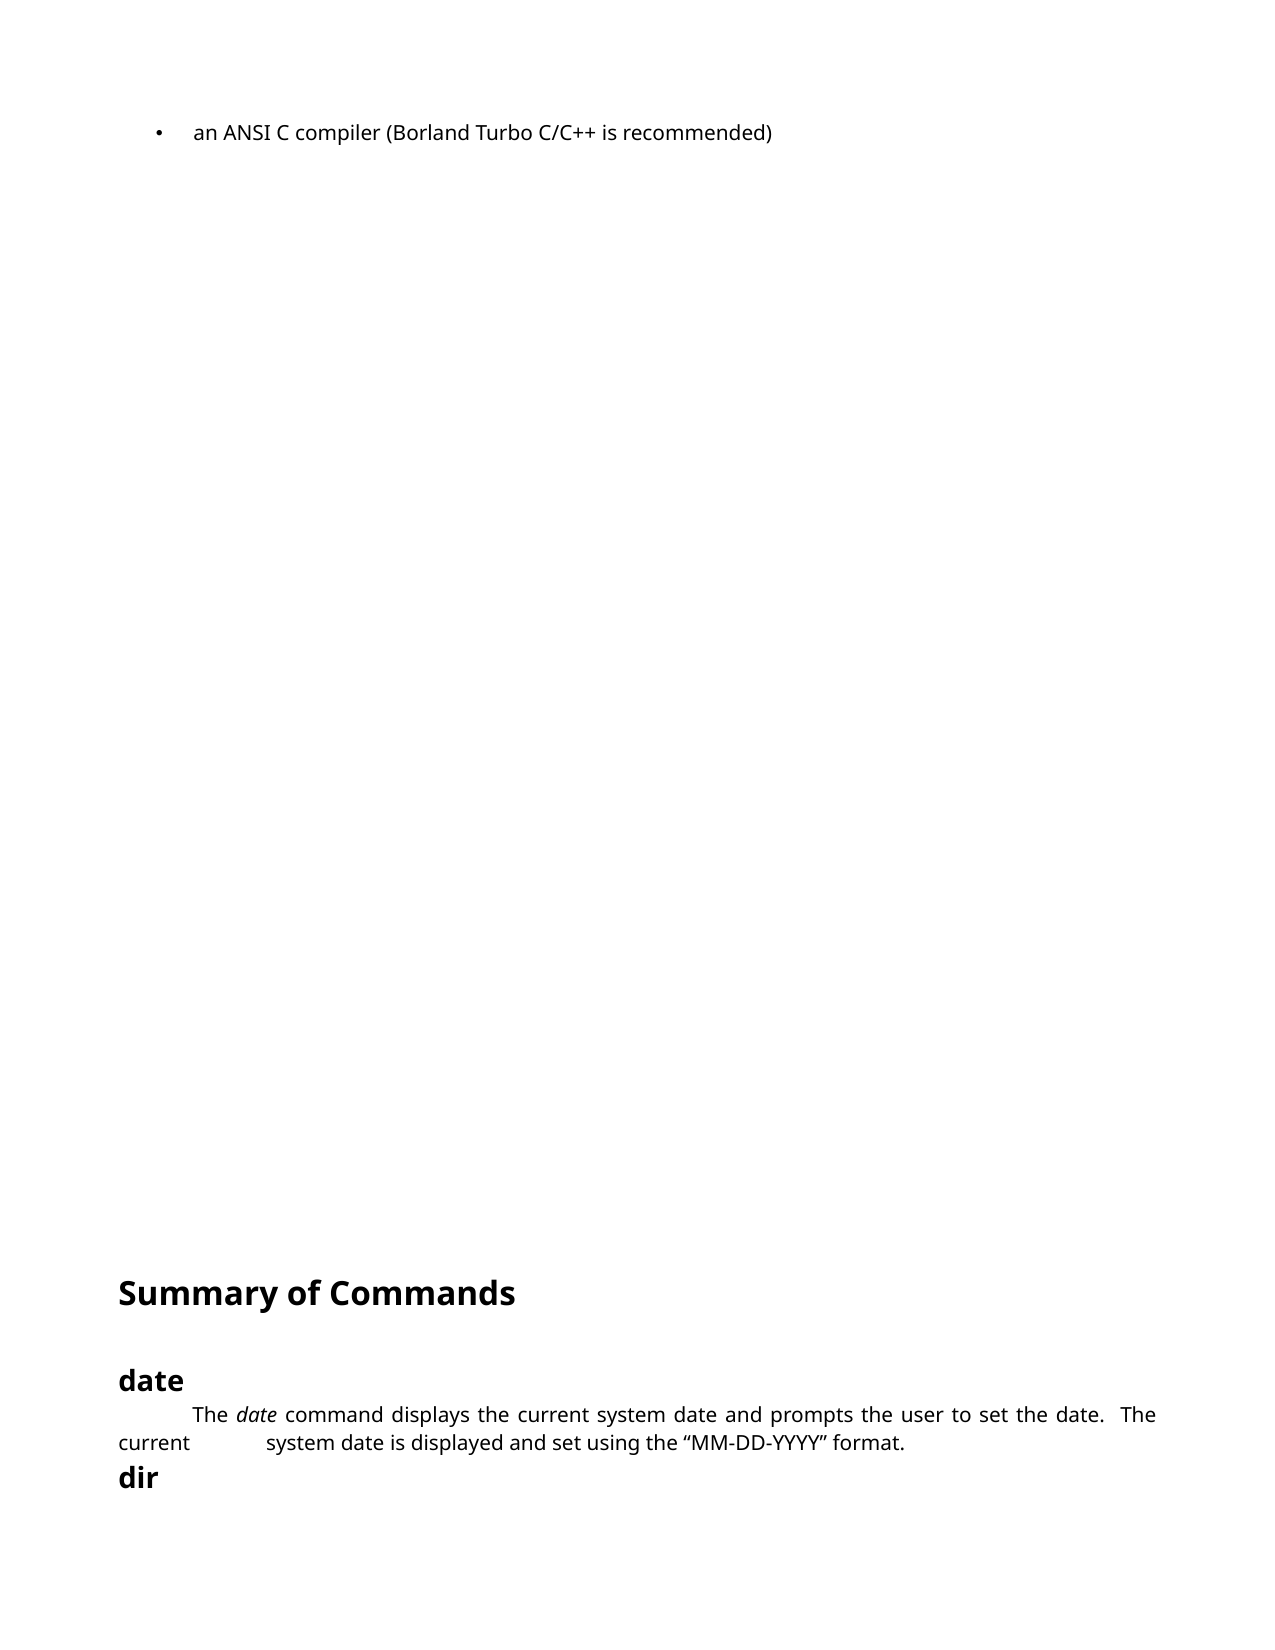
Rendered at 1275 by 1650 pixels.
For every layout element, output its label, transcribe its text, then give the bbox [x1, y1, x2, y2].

text date [118, 1360, 1157, 1400]
list an ANSI C compiler (Borland Turbo C/C++ is recommended) [156, 118, 1157, 147]
text The date command displays the current system date and prompts the user to set the date. The current system date is displayed and set using the “MM-DD-YYYY” format. [118, 1400, 1157, 1457]
text Summary of Commands [118, 1269, 1157, 1315]
text dir [118, 1457, 1157, 1497]
